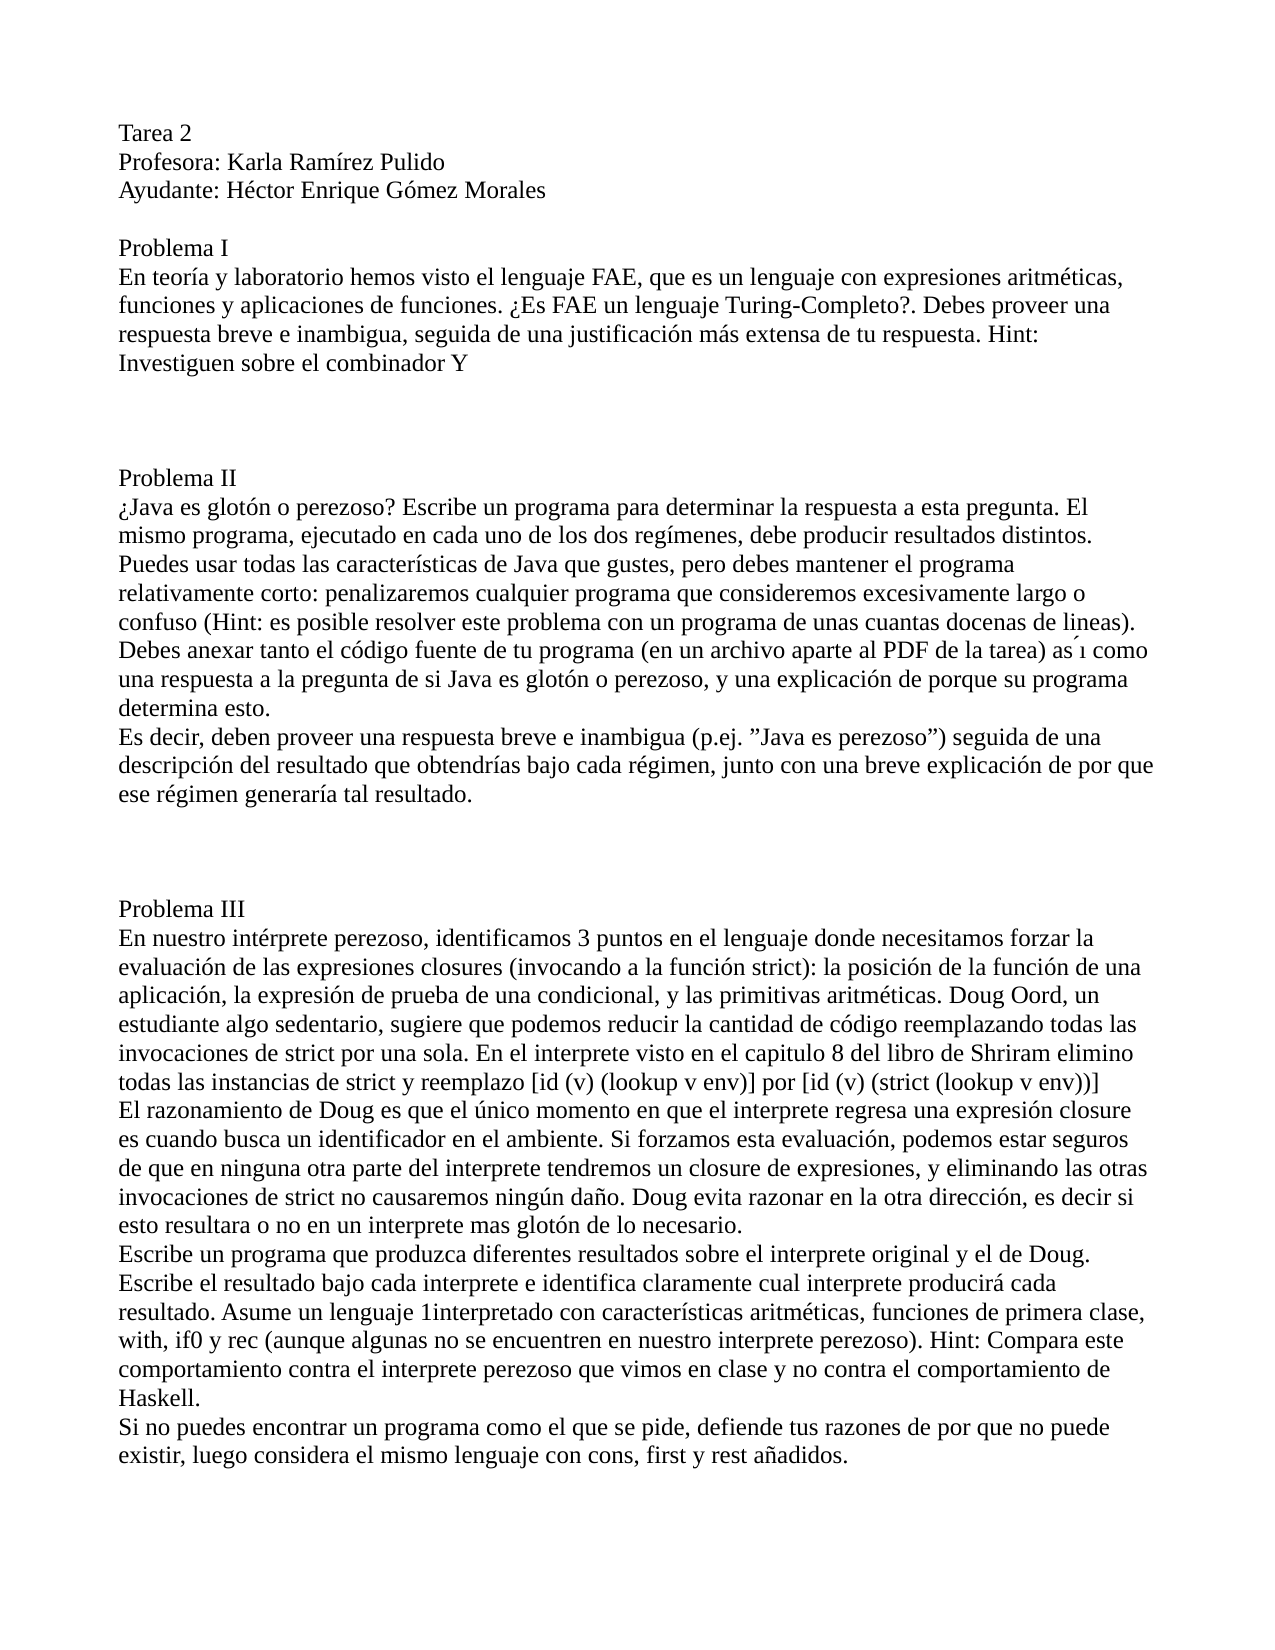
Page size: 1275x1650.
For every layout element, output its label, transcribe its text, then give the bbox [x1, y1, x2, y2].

text Profesora: Karla Ramírez Pulido [118, 147, 1157, 176]
text Debes anexar tanto el código fuente de tu programa (en un archivo aparte al PDF de la tarea) as ́ı como una respuesta a la pregunta de si Java es glotón o perezoso, y una explicación de porque su programa determina esto. [118, 636, 1157, 722]
text En nuestro intérprete perezoso, identificamos 3 puntos en el lenguaje donde necesitamos forzar la evaluación de las expresiones closures (invocando a la función strict): la posición de la función de una aplicación, la expresión de prueba de una condicional, y las primitivas aritméticas. Doug Oord, un estudiante algo sedentario, sugiere que podemos reducir la cantidad de código reemplazando todas las invocaciones de strict por una sola. En el interprete visto en el capitulo 8 del libro de Shriram elimino todas las instancias de strict y reemplazo [id (v) (lookup v env)] por [id (v) (strict (lookup v env))] [118, 923, 1157, 1096]
text El razonamiento de Doug es que el único momento en que el interprete regresa una expresión closure es cuando busca un identificador en el ambiente. Si forzamos esta evaluación, podemos estar seguros de que en ninguna otra parte del interprete tendremos un closure de expresiones, y eliminando las otras invocaciones de strict no causaremos ningún daño. Doug evita razonar en la otra dirección, es decir si esto resultara o no en un interprete mas glotón de lo necesario. [118, 1096, 1157, 1239]
text Tarea 2 [118, 118, 1157, 147]
text Es decir, deben proveer una respuesta breve e inambigua (p.ej. ”Java es perezoso”) seguida de una descripción del resultado que obtendrías bajo cada régimen, junto con una breve explicación de por que ese régimen generaría tal resultado. [118, 722, 1157, 808]
text Problema I [118, 233, 1157, 262]
text Escribe un programa que produzca diferentes resultados sobre el interprete original y el de Doug. Escribe el resultado bajo cada interprete e identifica claramente cual interprete producirá cada resultado. Asume un lenguaje 1interpretado con características aritméticas, funciones de primera clase, with, if0 y rec (aunque algunas no se encuentren en nuestro interprete perezoso). Hint: Compara este comportamiento contra el interprete perezoso que vimos en clase y no contra el comportamiento de Haskell. [118, 1239, 1157, 1412]
text Problema III [118, 894, 1157, 923]
text En teoría y laboratorio hemos visto el lenguaje FAE, que es un lenguaje con expresiones aritméticas, funciones y aplicaciones de funciones. ¿Es FAE un lenguaje Turing-Completo?. Debes proveer una respuesta breve e inambigua, seguida de una justificación más extensa de tu respuesta. Hint: Investiguen sobre el combinador Y [118, 262, 1157, 377]
text ¿Java es glotón o perezoso? Escribe un programa para determinar la respuesta a esta pregunta. El mismo programa, ejecutado en cada uno de los dos regímenes, debe producir resultados distintos. Puedes usar todas las características de Java que gustes, pero debes mantener el programa relativamente corto: penalizaremos cualquier programa que consideremos excesivamente largo o confuso (Hint: es posible resolver este problema con un programa de unas cuantas docenas de lineas). [118, 492, 1157, 636]
text Problema II [118, 463, 1157, 492]
text Si no puedes encontrar un programa como el que se pide, defiende tus razones de por que no puede existir, luego considera el mismo lenguaje con cons, first y rest añadidos. [118, 1412, 1157, 1469]
text Ayudante: Héctor Enrique Gómez Morales [118, 176, 1157, 204]
